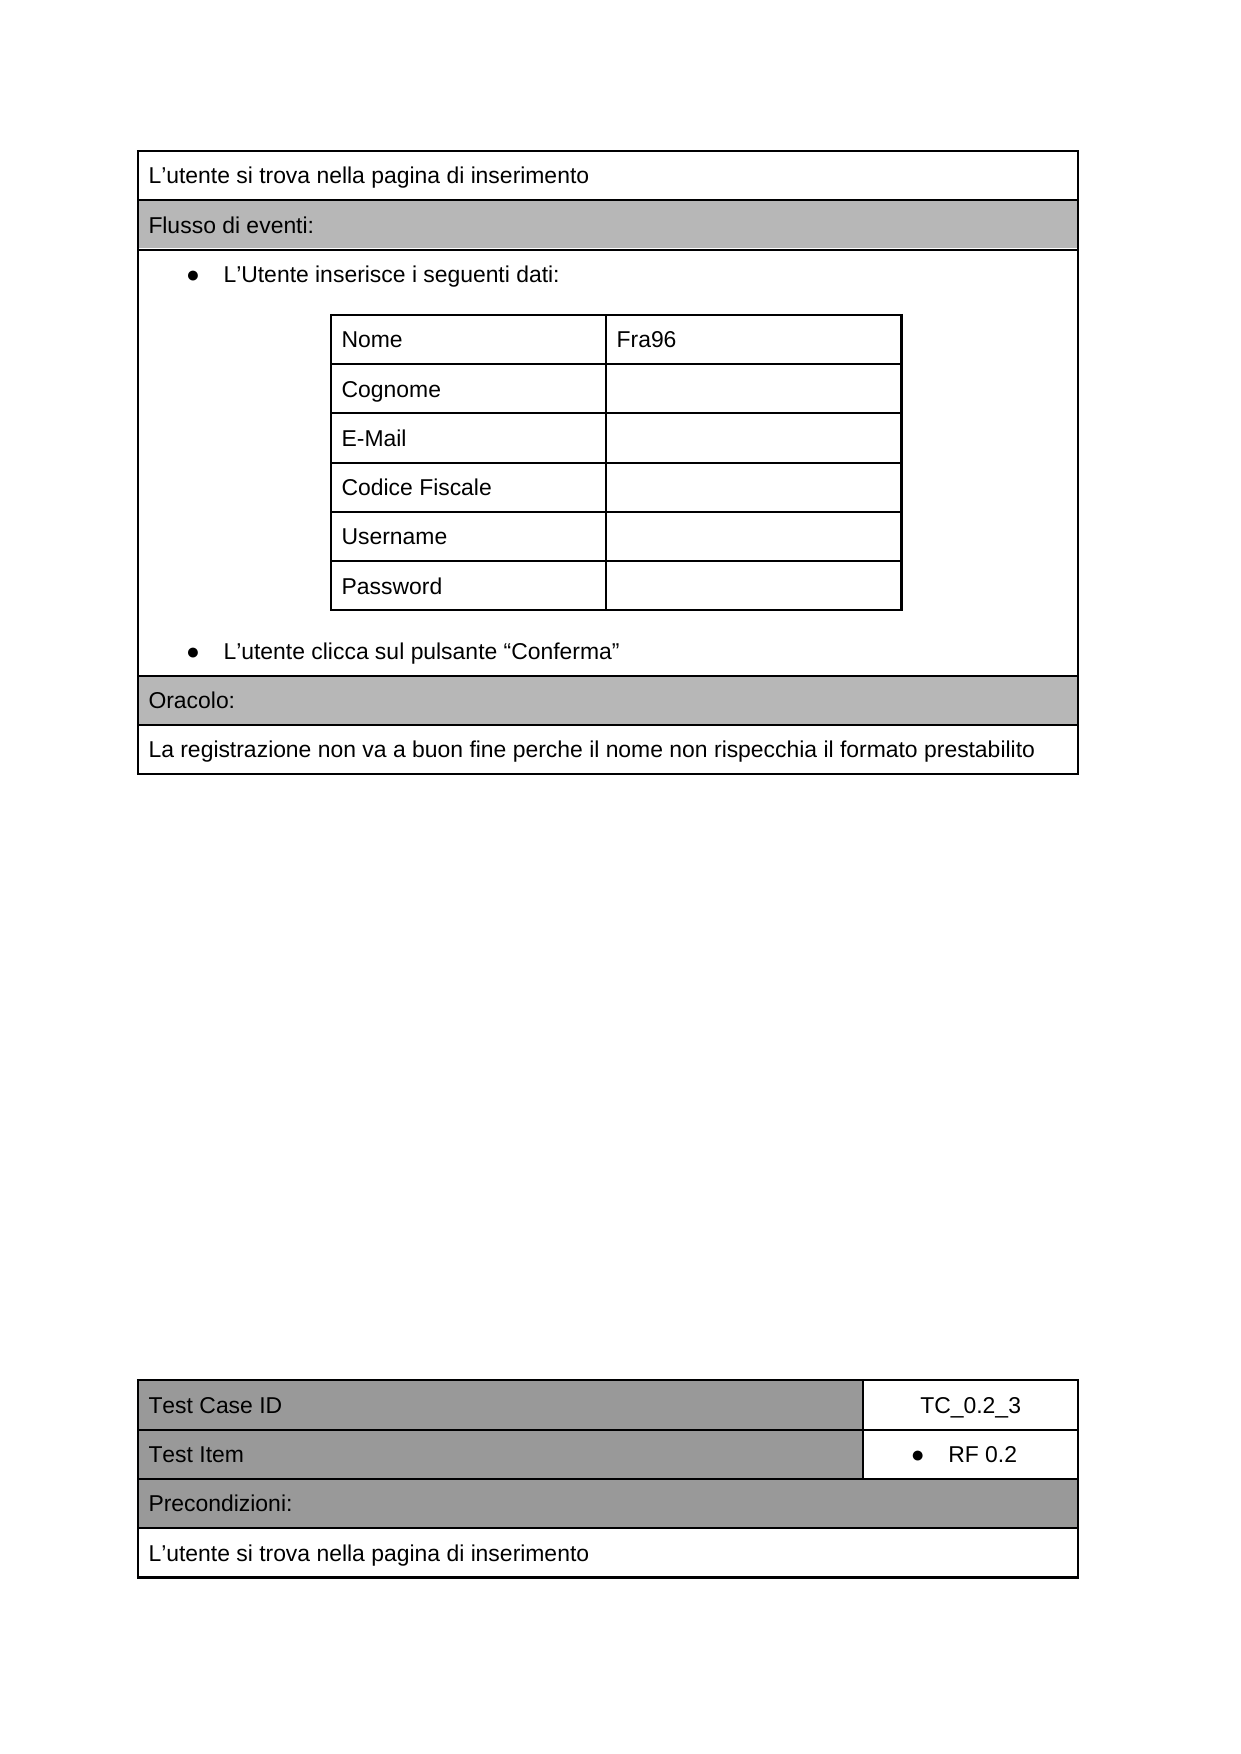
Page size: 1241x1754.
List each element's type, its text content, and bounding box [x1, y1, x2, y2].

table_header Nome [332, 316, 605, 363]
table_cell Username [332, 513, 605, 560]
table_cell Password [332, 562, 605, 609]
table_cell Codice Fiscale [332, 464, 605, 511]
table_cell [607, 414, 900, 462]
table_header Test Case ID [139, 1381, 862, 1429]
table_header Fra96 [607, 316, 900, 363]
table_cell Oracolo: [139, 677, 1077, 724]
table_cell Precondizioni: [139, 1480, 1077, 1527]
table_cell Cognome [332, 365, 605, 412]
table_cell L’utente si trova nella pagina di inserimento [139, 152, 1077, 199]
table_cell [607, 365, 900, 412]
table_header TC_0.2_3 [864, 1381, 1077, 1429]
table_cell Flusso di eventi: [139, 201, 1077, 248]
table_cell La registrazione non va a buon fine perche il nome non rispecchia il formato prestabilito [139, 726, 1077, 773]
table_cell E-Mail [332, 414, 605, 462]
table_cell Test Item [139, 1431, 862, 1478]
table_cell [607, 464, 900, 511]
table_cell [607, 562, 900, 609]
table_cell L’Utente inserisce i seguenti dati: L’utente clicca sul pulsante “Conferma” [139, 251, 1077, 674]
table_cell L’utente si trova nella pagina di inserimento [139, 1529, 1077, 1576]
table_cell [607, 513, 900, 560]
table_cell RF 0.2 [864, 1431, 1077, 1478]
